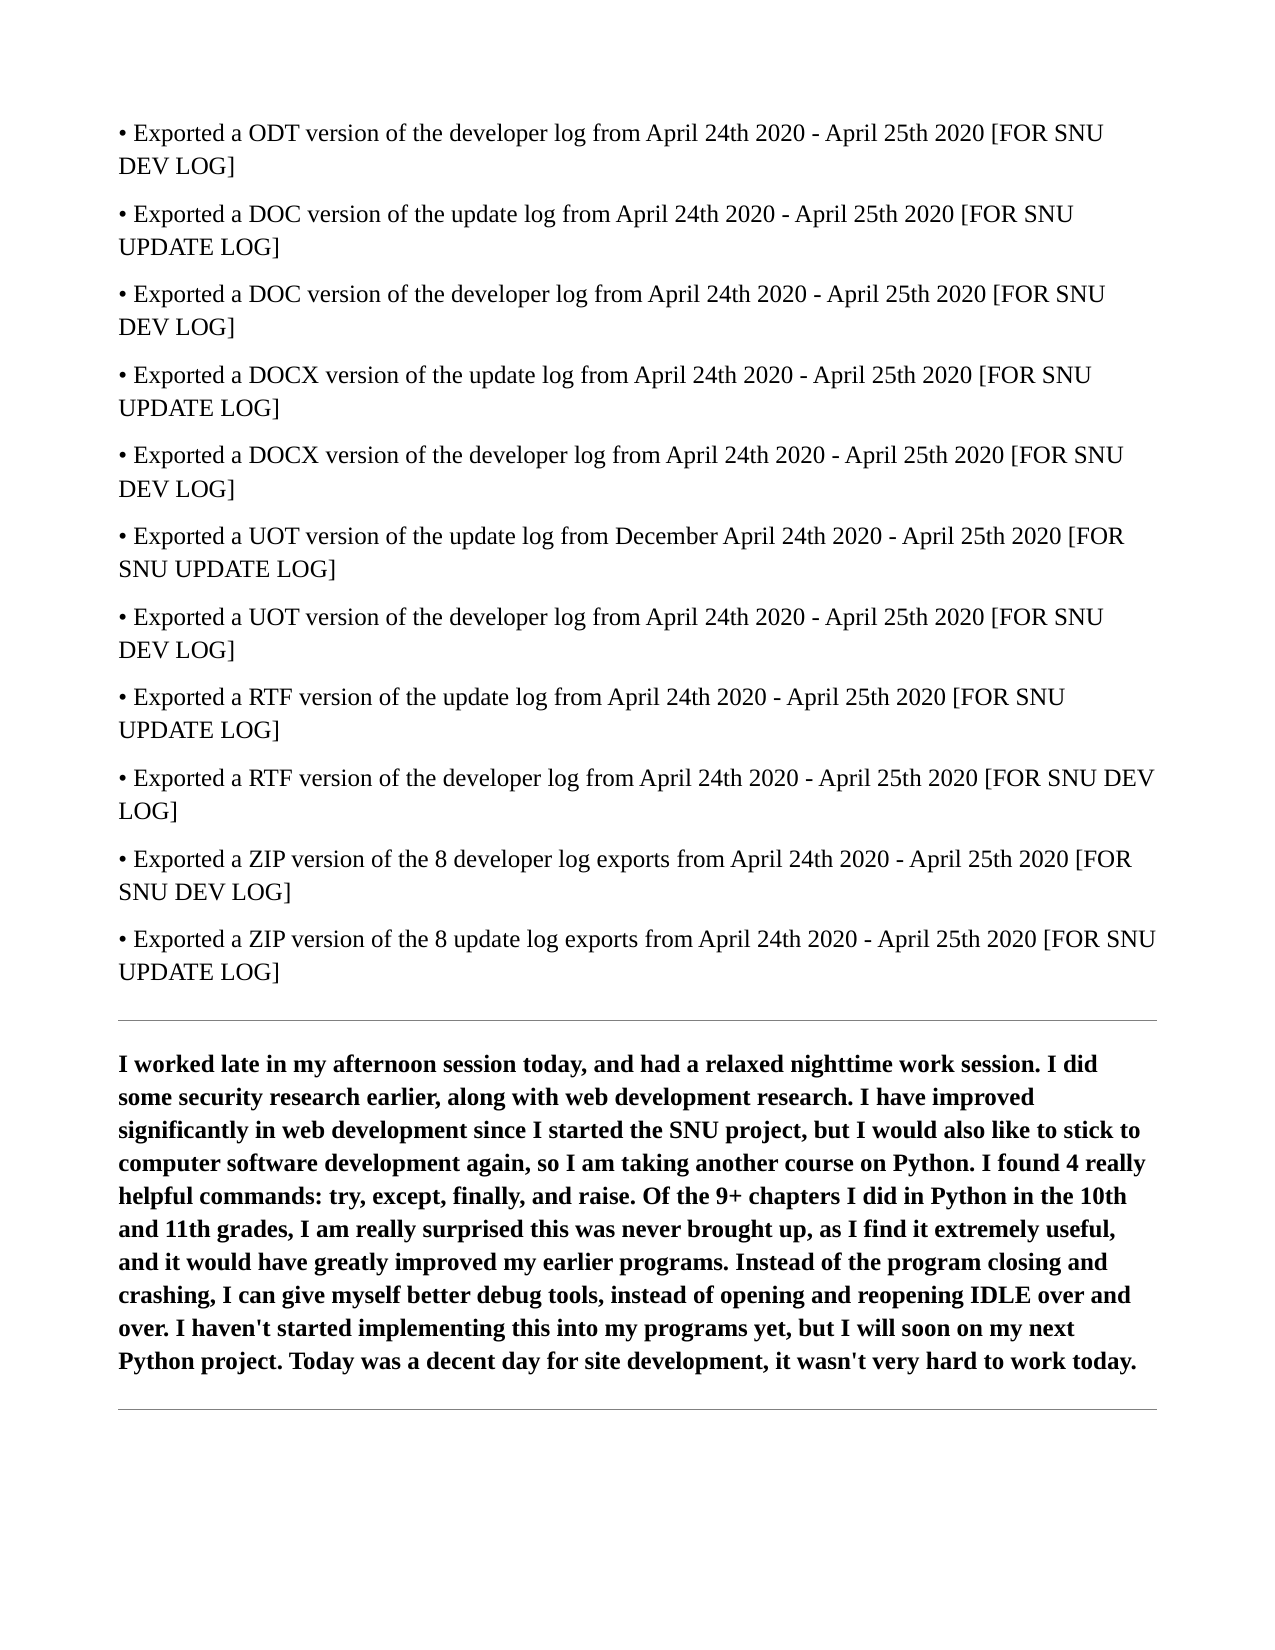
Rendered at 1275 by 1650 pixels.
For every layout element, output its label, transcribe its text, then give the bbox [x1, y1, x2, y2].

text I worked late in my afternoon session today, and had a relaxed nighttime work session. I did some security research earlier, along with web development research. I have improved significantly in web development since I started the SNU project, but I would also like to stick to computer software development again, so I am taking another course on Python. I found 4 really helpful commands: try, except, finally, and raise. Of the 9+ chapters I did in Python in the 10th and 11th grades, I am really surprised this was never brought up, as I find it extremely useful, and it would have greatly improved my earlier programs. Instead of the program closing and crashing, I can give myself better debug tools, instead of opening and reopening IDLE over and over. I haven't started implementing this into my programs yet, but I will soon on my next Python project. Today was a decent day for site development, it wasn't very hard to work today. [118, 1049, 1157, 1375]
text • Exported a UOT version of the update log from December April 24th 2020 - April 25th 2020 [FOR SNU UPDATE LOG] [118, 521, 1157, 583]
text • Exported a RTF version of the update log from April 24th 2020 - April 25th 2020 [FOR SNU UPDATE LOG] [118, 682, 1157, 744]
text • Exported a RTF version of the developer log from April 24th 2020 - April 25th 2020 [FOR SNU DEV LOG] [118, 763, 1157, 825]
text • Exported a UOT version of the developer log from April 24th 2020 - April 25th 2020 [FOR SNU DEV LOG] [118, 602, 1157, 664]
text • Exported a ZIP version of the 8 update log exports from April 24th 2020 - April 25th 2020 [FOR SNU UPDATE LOG] [118, 924, 1157, 986]
text • Exported a DOCX version of the developer log from April 24th 2020 - April 25th 2020 [FOR SNU DEV LOG] [118, 441, 1157, 502]
text • Exported a DOC version of the update log from April 24th 2020 - April 25th 2020 [FOR SNU UPDATE LOG] [118, 199, 1157, 261]
text • Exported a DOCX version of the update log from April 24th 2020 - April 25th 2020 [FOR SNU UPDATE LOG] [118, 360, 1157, 422]
text • Exported a ZIP version of the 8 developer log exports from April 24th 2020 - April 25th 2020 [FOR SNU DEV LOG] [118, 844, 1157, 906]
text • Exported a DOC version of the developer log from April 24th 2020 - April 25th 2020 [FOR SNU DEV LOG] [118, 279, 1157, 341]
text • Exported a ODT version of the developer log from April 24th 2020 - April 25th 2020 [FOR SNU DEV LOG] [118, 118, 1157, 180]
